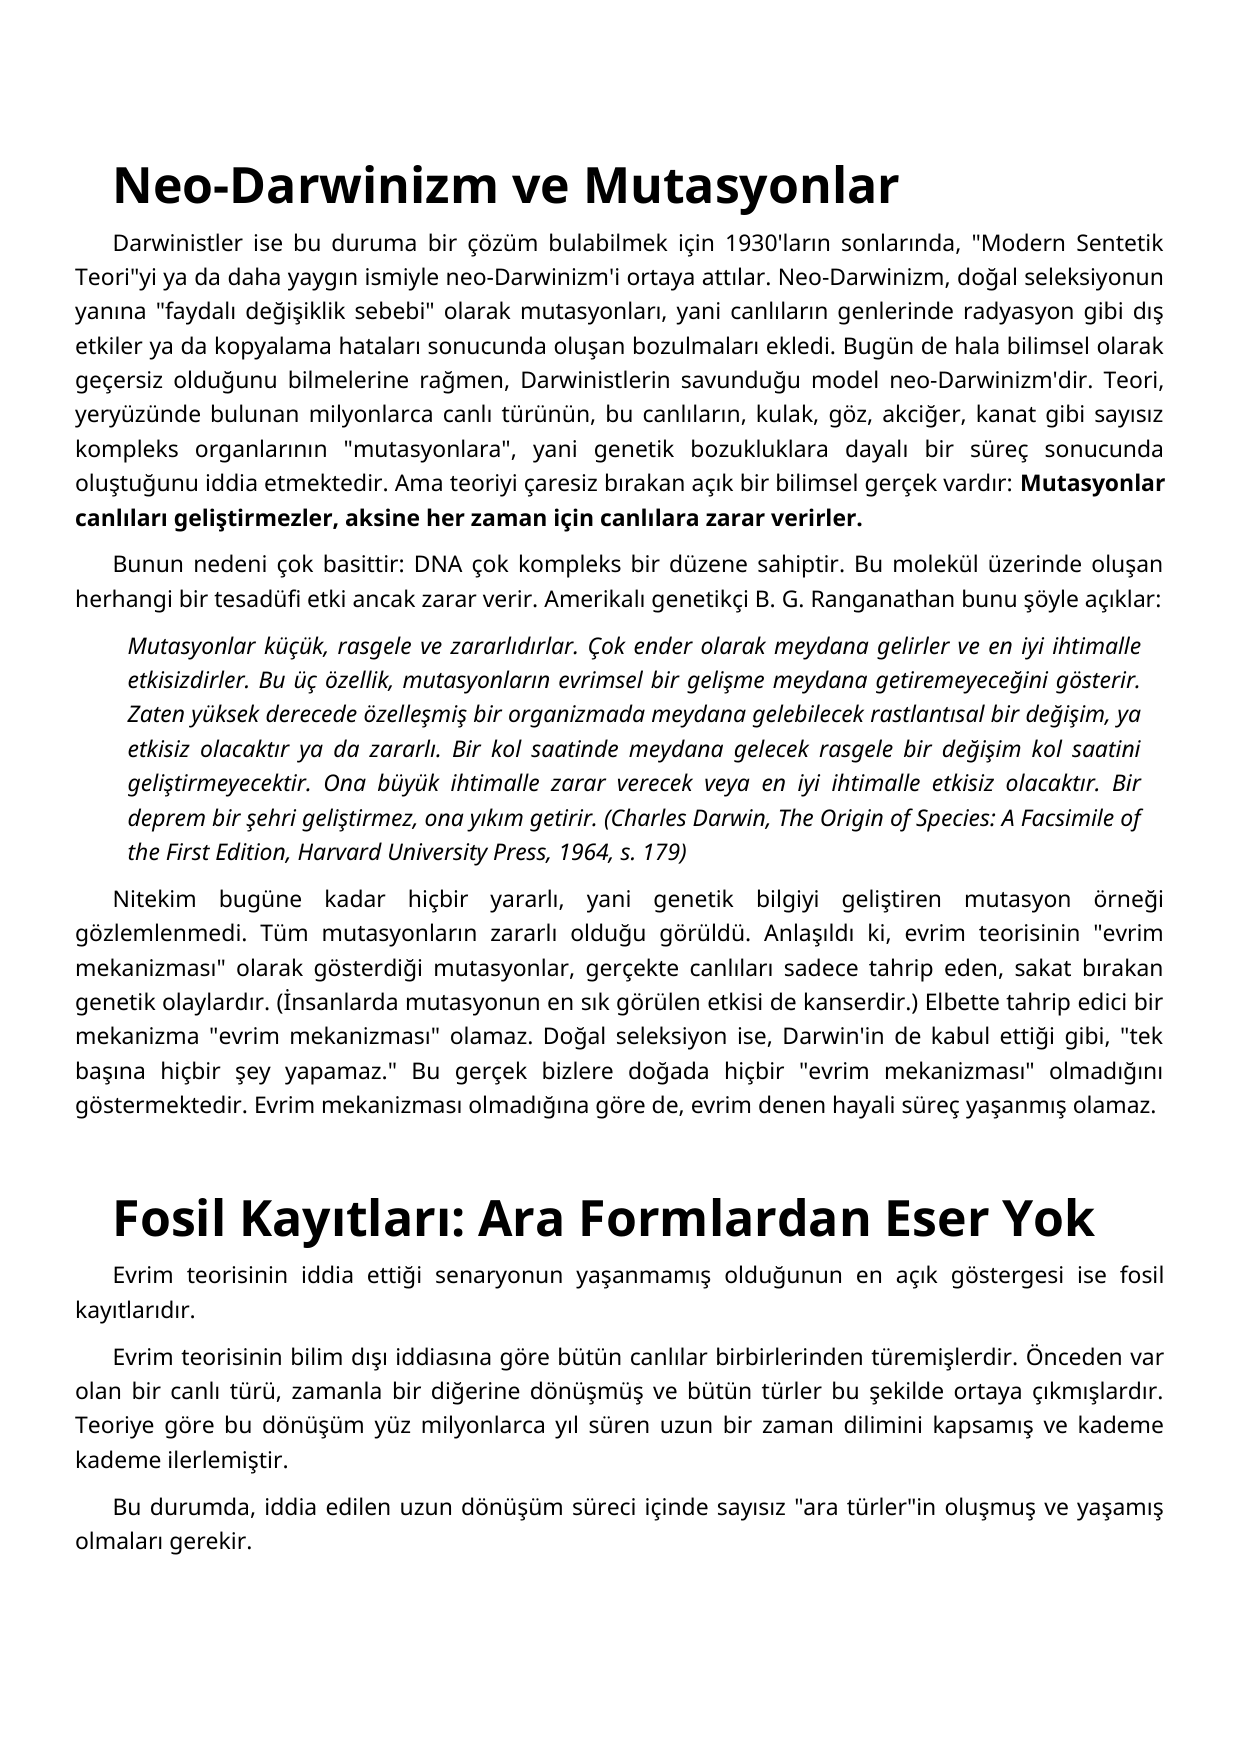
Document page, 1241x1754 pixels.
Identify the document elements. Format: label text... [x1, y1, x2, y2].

subtitle Neo-Darwinizm ve Mutasyonlar [112, 150, 1165, 218]
subtitle Fosil Kayıtları: Ara Formlardan Eser Yok [112, 1183, 1165, 1251]
text Evrim teorisinin bilim dışı iddiasına göre bütün canlılar birbirlerinden türemişlerdir. Önceden var olan bir canlı türü, zamanla bir diğerine dönüşmüş ve bütün türler bu şekilde ortaya çıkmışlardır. Teoriye göre bu dönüşüm yüz milyonlarca yıl süren uzun bir zaman dilimini kapsamış ve kademe kademe ilerlemiştir. [75, 1340, 1165, 1475]
text Darwinistler ise bu duruma bir çözüm bulabilmek için 1930'ların sonlarında, "Modern Sentetik Teori"yi ya da daha yaygın ismiyle neo-Darwinizm'i ortaya attılar. Neo-Darwinizm, doğal seleksiyonun yanına "faydalı değişiklik sebebi" olarak mutasyonları, yani canlıların genlerinde radyasyon gibi dış etkiler ya da kopyalama hataları sonucunda oluşan bozulmaları ekledi. Bugün de hala bilimsel olarak geçersiz olduğunu bilmelerine rağmen, Darwinistlerin savunduğu model neo-Darwinizm'dir. Teori, yeryüzünde bulunan milyonlarca canlı türünün, bu canlıların, kulak, göz, akciğer, kanat gibi sayısız kompleks organlarının "mutasyonlara", yani genetik bozukluklara dayalı bir süreç sonucunda oluştuğunu iddia etmektedir. Ama teoriyi çaresiz bırakan açık bir bilimsel gerçek vardır: Mutasyonlar canlıları geliştirmezler, aksine her zaman için canlılara zarar verirler. [75, 226, 1165, 533]
text Nitekim bugüne kadar hiçbir yararlı, yani genetik bilgiyi geliştiren mutasyon örneği gözlemlenmedi. Tüm mutasyonların zararlı olduğu görüldü. Anlaşıldı ki, evrim teorisinin "evrim mekanizması" olarak gösterdiği mutasyonlar, gerçekte canlıları sadece tahrip eden, sakat bırakan genetik olaylardır. (İnsanlarda mutasyonun en sık görülen etkisi de kanserdir.) Elbette tahrip edici bir mekanizma "evrim mekanizması" olamaz. Doğal seleksiyon ise, Darwin'in de kabul ettiği gibi, "tek başına hiçbir şey yapamaz." Bu gerçek bizlere doğada hiçbir "evrim mekanizması" olmadığını göstermektedir. Evrim mekanizması olmadığına göre de, evrim denen hayali süreç yaşanmış olamaz. [75, 883, 1165, 1120]
text Evrim teorisinin iddia ettiği senaryonun yaşanmamış olduğunun en açık göstergesi ise fosil kayıtlarıdır. [75, 1259, 1165, 1325]
text Mutasyonlar küçük, rasgele ve zararlıdırlar. Çok ender olarak meydana gelirler ve en iyi ihtimalle etkisizdirler. Bu üç özellik, mutasyonların evrimsel bir gelişme meydana getiremeyeceğini gösterir. Zaten yüksek derecede özelleşmiş bir organizmada meydana gelebilecek rastlantısal bir değişim, ya etkisiz olacaktır ya da zararlı. Bir kol saatinde meydana gelecek rasgele bir değişim kol saatini geliştirmeyecektir. Ona büyük ihtimalle zarar verecek veya en iyi ihtimalle etkisiz olacaktır. Bir deprem bir şehri geliştirmez, ona yıkım getirir. (Charles Darwin, The Origin of Species: A Facsimile of the First Edition, Harvard University Press, 1964, s. 179) [127, 629, 1143, 867]
text Bunun nedeni çok basittir: DNA çok kompleks bir düzene sahiptir. Bu molekül üzerinde oluşan herhangi bir tesadüfi etki ancak zarar verir. Amerikalı genetikçi B. G. Ranganathan bunu şöyle açıklar: [75, 548, 1165, 614]
text Bu durumda, iddia edilen uzun dönüşüm süreci içinde sayısız "ara türler"in oluşmuş ve yaşamış olmaları gerekir. [75, 1490, 1165, 1556]
